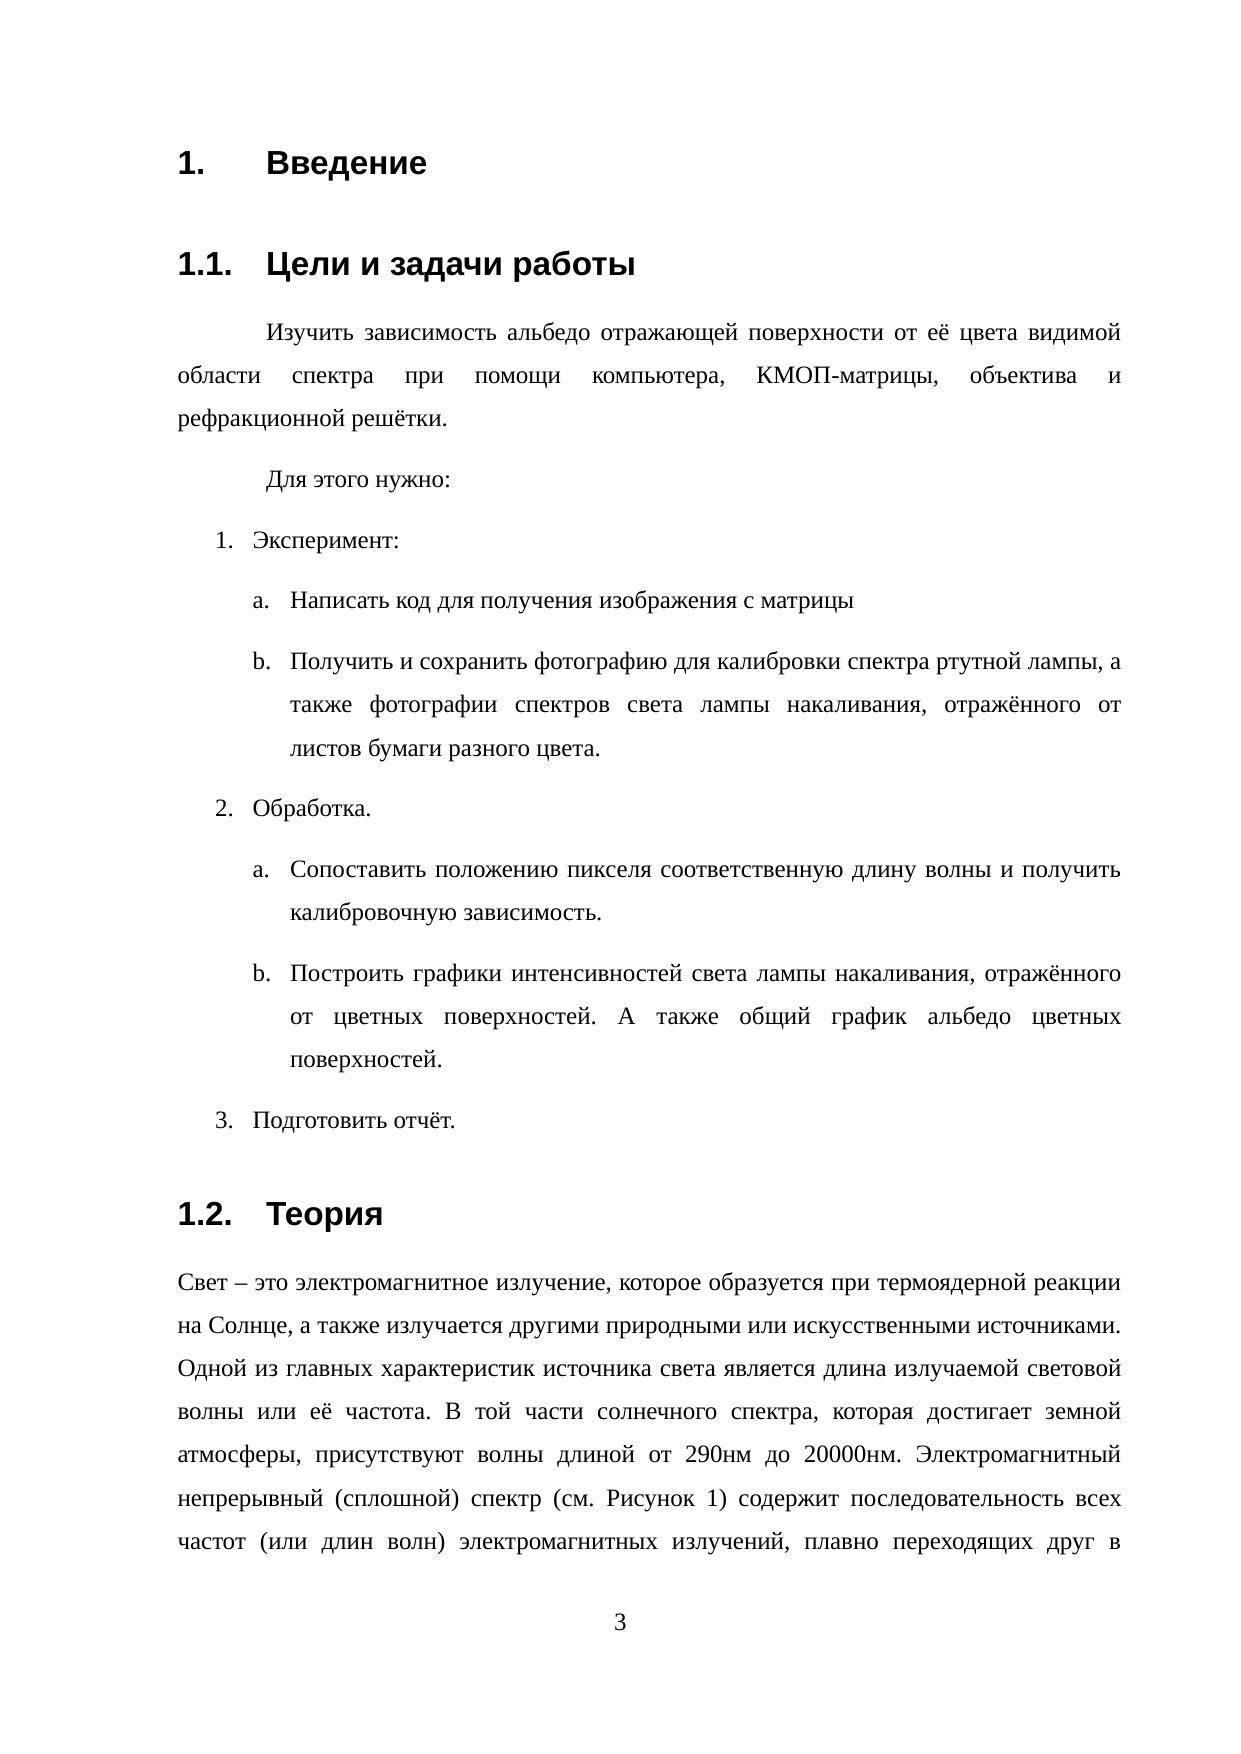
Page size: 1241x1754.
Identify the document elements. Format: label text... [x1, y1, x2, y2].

text Изучить зависимость альбедо отражающей поверхности от её цвета видимой области спектра при помощи компьютера, КМОП-матрицы, объектива и рефракционной решётки. [177, 317, 1122, 432]
list Подготовить отчёт. [215, 1105, 1122, 1134]
subtitle Цели и задачи работы [177, 244, 1093, 282]
list Эксперимент: [215, 525, 1122, 553]
list Написать код для получения изображения с матрицы [252, 586, 1122, 614]
text Для этого нужно: [177, 464, 1122, 493]
subtitle Введение [177, 143, 1093, 182]
list Обработка. [215, 793, 1122, 822]
list Построить графики интенсивностей света лампы накаливания, отражённого от цветных поверхностей. А также общий график альбедо цветных поверхностей. [252, 958, 1122, 1073]
subtitle Теория [177, 1194, 1093, 1232]
text Свет – это электромагнитное излучение, которое образуется при термоядерной реакции на Солнце, а также излучается другими природными или искусственными источниками. Одной из главных характеристик источника света является длина излучаемой световой волны или её частота. В той части солнечного спектра, которая достигает земной атмосферы, присутствуют волны длиной от 290нм до 20000нм. Электромагнитный непрерывный (сплошной) спектр (см. Рисунок 1) содержит последовательность всех частот (или длин волн) электромагнитных излучений, плавно переходящих друг в [177, 1267, 1122, 1554]
list Получить и сохранить фотографию для калибровки спектра ртутной лампы, а также фотографии спектров света лампы накаливания, отражённого от листов бумаги разного цвета. [252, 646, 1122, 761]
list Сопоставить положению пикселя соответственную длину волны и получить калибровочную зависимость. [252, 854, 1122, 926]
